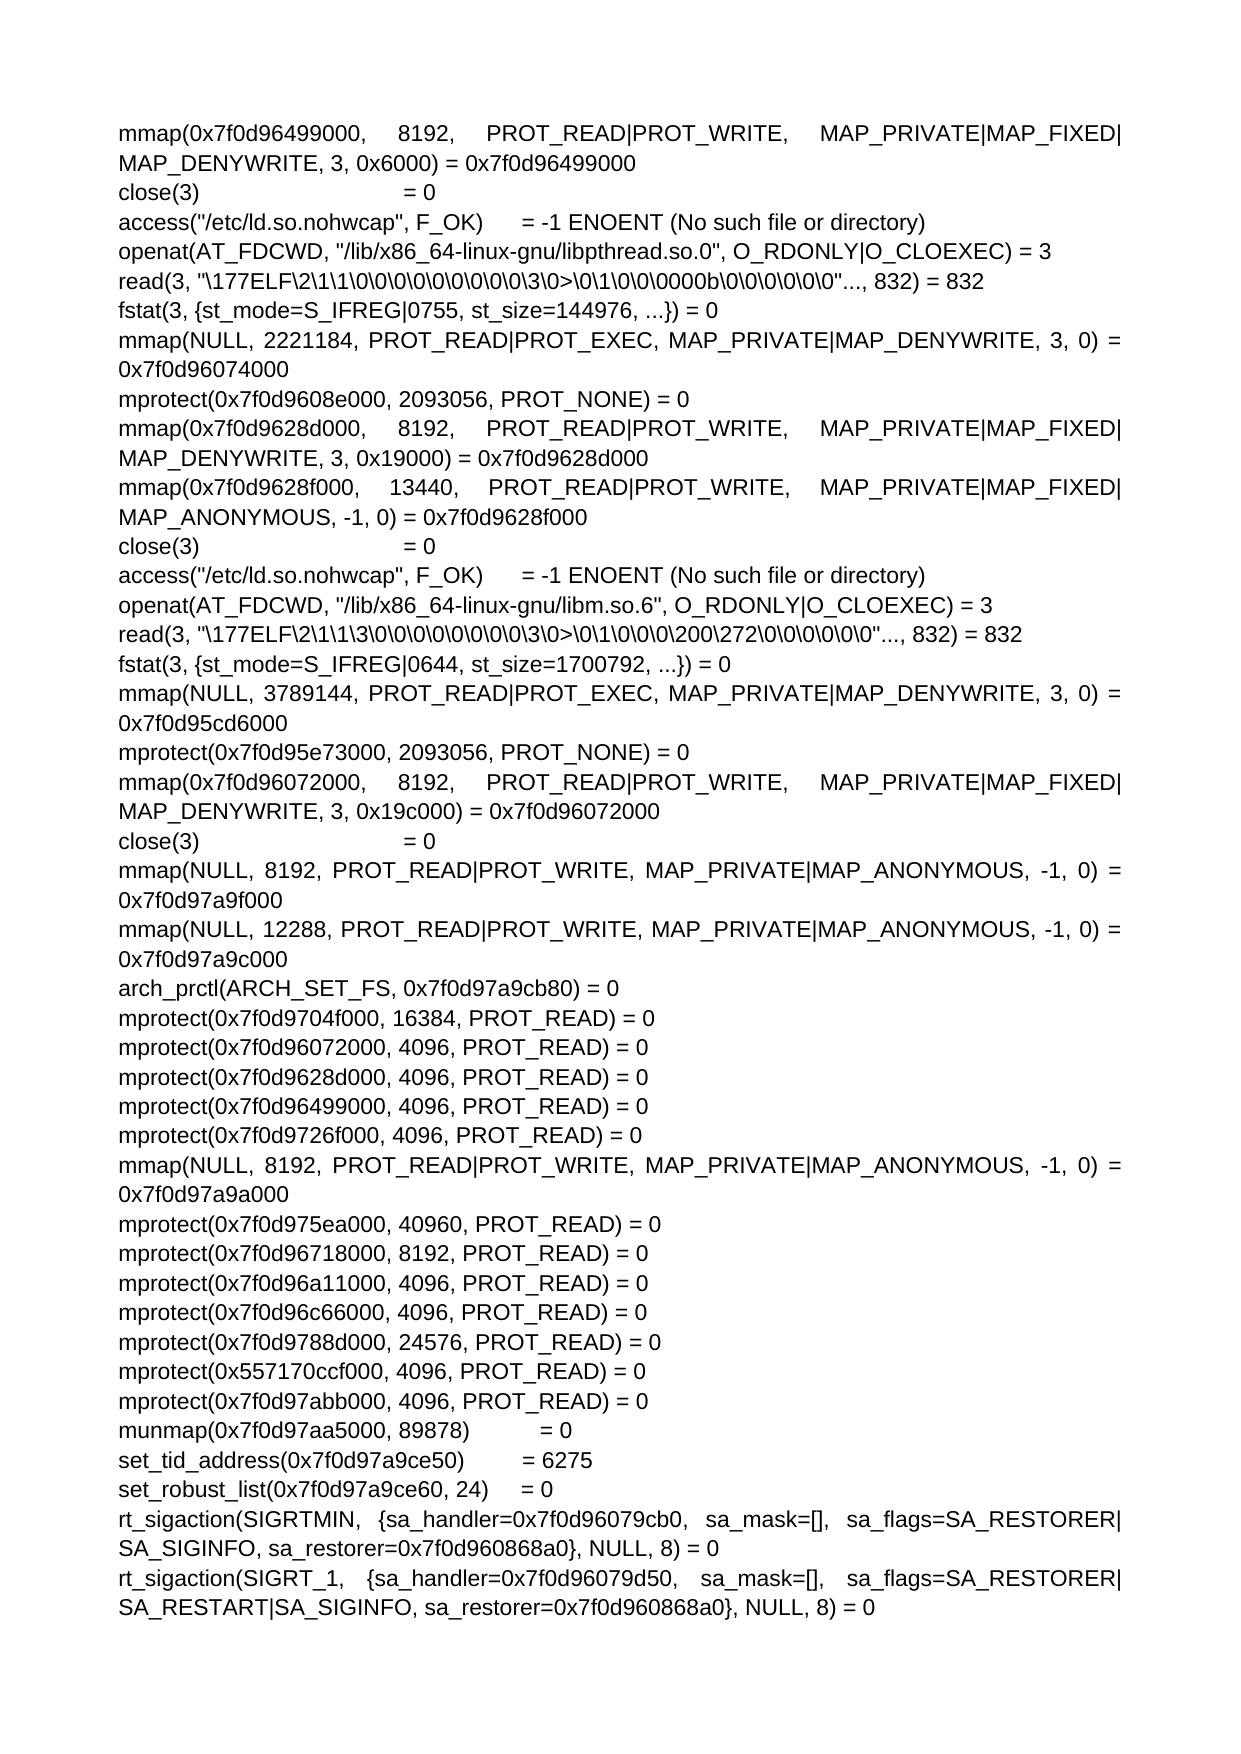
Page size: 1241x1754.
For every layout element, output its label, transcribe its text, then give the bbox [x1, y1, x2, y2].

text mprotect(0x7f0d96c66000, 4096, PROT_READ) = 0 [118, 1297, 1122, 1327]
text mmap(NULL, 8192, PROT_READ|PROT_WRITE, MAP_PRIVATE|MAP_ANONYMOUS, -1, 0) = 0x7f0d97a9f000 [118, 855, 1122, 914]
text mmap(NULL, 12288, PROT_READ|PROT_WRITE, MAP_PRIVATE|MAP_ANONYMOUS, -1, 0) = 0x7f0d97a9c000 [118, 914, 1122, 973]
text access("/etc/ld.so.nohwcap", F_OK) = -1 ENOENT (No such file or directory) [118, 560, 1122, 590]
text close(3) = 0 [118, 177, 1122, 207]
text fstat(3, {st_mode=S_IFREG|0644, st_size=1700792, ...}) = 0 [118, 649, 1122, 678]
text mmap(NULL, 8192, PROT_READ|PROT_WRITE, MAP_PRIVATE|MAP_ANONYMOUS, -1, 0) = 0x7f0d97a9a000 [118, 1150, 1122, 1209]
text mmap(0x7f0d96072000, 8192, PROT_READ|PROT_WRITE, MAP_PRIVATE|MAP_FIXED|MAP_DENYWRITE, 3, 0x19c000) = 0x7f0d96072000 [118, 767, 1122, 826]
text read(3, "\177ELF\2\1\1\3\0\0\0\0\0\0\0\0\3\0>\0\1\0\0\0\200\272\0\0\0\0\0\0"..., 832) = 832 [118, 619, 1122, 649]
text mmap(0x7f0d9628d000, 8192, PROT_READ|PROT_WRITE, MAP_PRIVATE|MAP_FIXED|MAP_DENYWRITE, 3, 0x19000) = 0x7f0d9628d000 [118, 413, 1122, 472]
text mprotect(0x7f0d96718000, 8192, PROT_READ) = 0 [118, 1238, 1122, 1268]
text mprotect(0x7f0d96499000, 4096, PROT_READ) = 0 [118, 1091, 1122, 1120]
text access("/etc/ld.so.nohwcap", F_OK) = -1 ENOENT (No such file or directory) [118, 207, 1122, 236]
text mprotect(0x7f0d9628d000, 4096, PROT_READ) = 0 [118, 1061, 1122, 1091]
text mprotect(0x557170ccf000, 4096, PROT_READ) = 0 [118, 1356, 1122, 1386]
text set_tid_address(0x7f0d97a9ce50) = 6275 [118, 1445, 1122, 1474]
text mprotect(0x7f0d975ea000, 40960, PROT_READ) = 0 [118, 1209, 1122, 1238]
text mmap(NULL, 3789144, PROT_READ|PROT_EXEC, MAP_PRIVATE|MAP_DENYWRITE, 3, 0) = 0x7f0d95cd6000 [118, 678, 1122, 737]
text close(3) = 0 [118, 826, 1122, 855]
text mmap(NULL, 2221184, PROT_READ|PROT_EXEC, MAP_PRIVATE|MAP_DENYWRITE, 3, 0) = 0x7f0d96074000 [118, 324, 1122, 383]
text arch_prctl(ARCH_SET_FS, 0x7f0d97a9cb80) = 0 [118, 973, 1122, 1002]
text close(3) = 0 [118, 531, 1122, 560]
text mmap(0x7f0d96499000, 8192, PROT_READ|PROT_WRITE, MAP_PRIVATE|MAP_FIXED|MAP_DENYWRITE, 3, 0x6000) = 0x7f0d96499000 [118, 118, 1122, 177]
text munmap(0x7f0d97aa5000, 89878) = 0 [118, 1415, 1122, 1445]
text openat(AT_FDCWD, "/lib/x86_64-linux-gnu/libm.so.6", O_RDONLY|O_CLOEXEC) = 3 [118, 590, 1122, 619]
text openat(AT_FDCWD, "/lib/x86_64-linux-gnu/libpthread.so.0", O_RDONLY|O_CLOEXEC) = 3 [118, 236, 1122, 266]
text mprotect(0x7f0d9788d000, 24576, PROT_READ) = 0 [118, 1327, 1122, 1356]
text mprotect(0x7f0d9704f000, 16384, PROT_READ) = 0 [118, 1002, 1122, 1032]
text fstat(3, {st_mode=S_IFREG|0755, st_size=144976, ...}) = 0 [118, 295, 1122, 324]
text mmap(0x7f0d9628f000, 13440, PROT_READ|PROT_WRITE, MAP_PRIVATE|MAP_FIXED|MAP_ANONYMOUS, -1, 0) = 0x7f0d9628f000 [118, 472, 1122, 531]
text set_robust_list(0x7f0d97a9ce60, 24) = 0 [118, 1474, 1122, 1504]
text read(3, "\177ELF\2\1\1\0\0\0\0\0\0\0\0\0\3\0>\0\1\0\0\0000b\0\0\0\0\0\0"..., 832) = 832 [118, 266, 1122, 295]
text mprotect(0x7f0d96a11000, 4096, PROT_READ) = 0 [118, 1268, 1122, 1297]
text mprotect(0x7f0d9608e000, 2093056, PROT_NONE) = 0 [118, 383, 1122, 413]
text rt_sigaction(SIGRTMIN, {sa_handler=0x7f0d96079cb0, sa_mask=[], sa_flags=SA_RESTORER|SA_SIGINFO, sa_restorer=0x7f0d960868a0}, NULL, 8) = 0 [118, 1504, 1122, 1563]
text mprotect(0x7f0d96072000, 4096, PROT_READ) = 0 [118, 1032, 1122, 1061]
text mprotect(0x7f0d9726f000, 4096, PROT_READ) = 0 [118, 1120, 1122, 1150]
text mprotect(0x7f0d97abb000, 4096, PROT_READ) = 0 [118, 1386, 1122, 1415]
text mprotect(0x7f0d95e73000, 2093056, PROT_NONE) = 0 [118, 737, 1122, 767]
text rt_sigaction(SIGRT_1, {sa_handler=0x7f0d96079d50, sa_mask=[], sa_flags=SA_RESTORER|SA_RESTART|SA_SIGINFO, sa_restorer=0x7f0d960868a0}, NULL, 8) = 0 [118, 1563, 1122, 1622]
